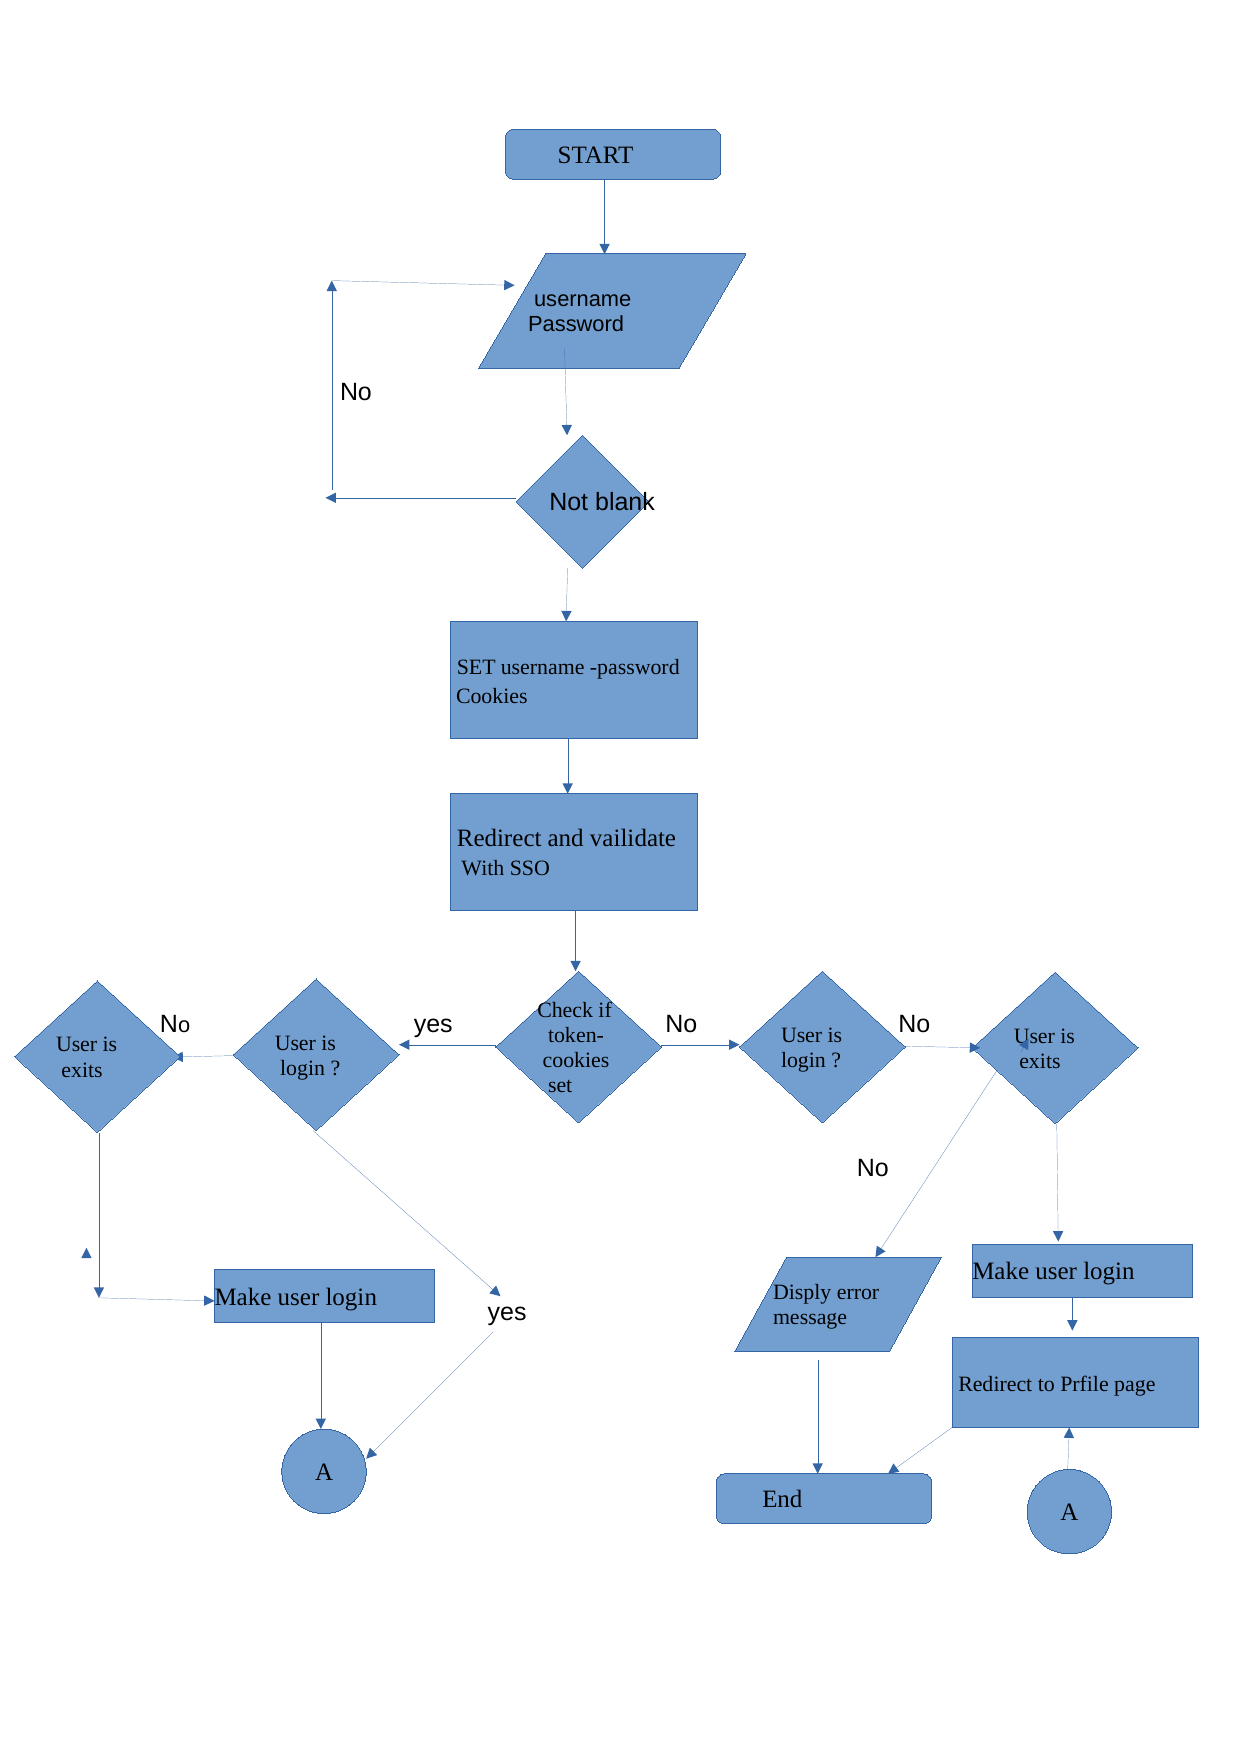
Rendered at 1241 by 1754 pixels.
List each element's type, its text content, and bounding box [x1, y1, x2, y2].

text No [333, 377, 566, 406]
text No yes No No [130, 1009, 282, 1038]
text [904, 1297, 1072, 1326]
text yes [322, 1297, 764, 1326]
text No [340, 1153, 942, 1182]
text No yes No No [1097, 1009, 1122, 1032]
text [118, 377, 332, 406]
text [1073, 1298, 1122, 1326]
text No yes No No [865, 1009, 1013, 1038]
text [566, 377, 1122, 406]
text [1058, 1153, 1122, 1182]
text No yes No No [351, 1009, 536, 1038]
text No yes No No [622, 1009, 779, 1038]
text [118, 1299, 321, 1326]
text [118, 1153, 369, 1182]
text [926, 1153, 1057, 1182]
